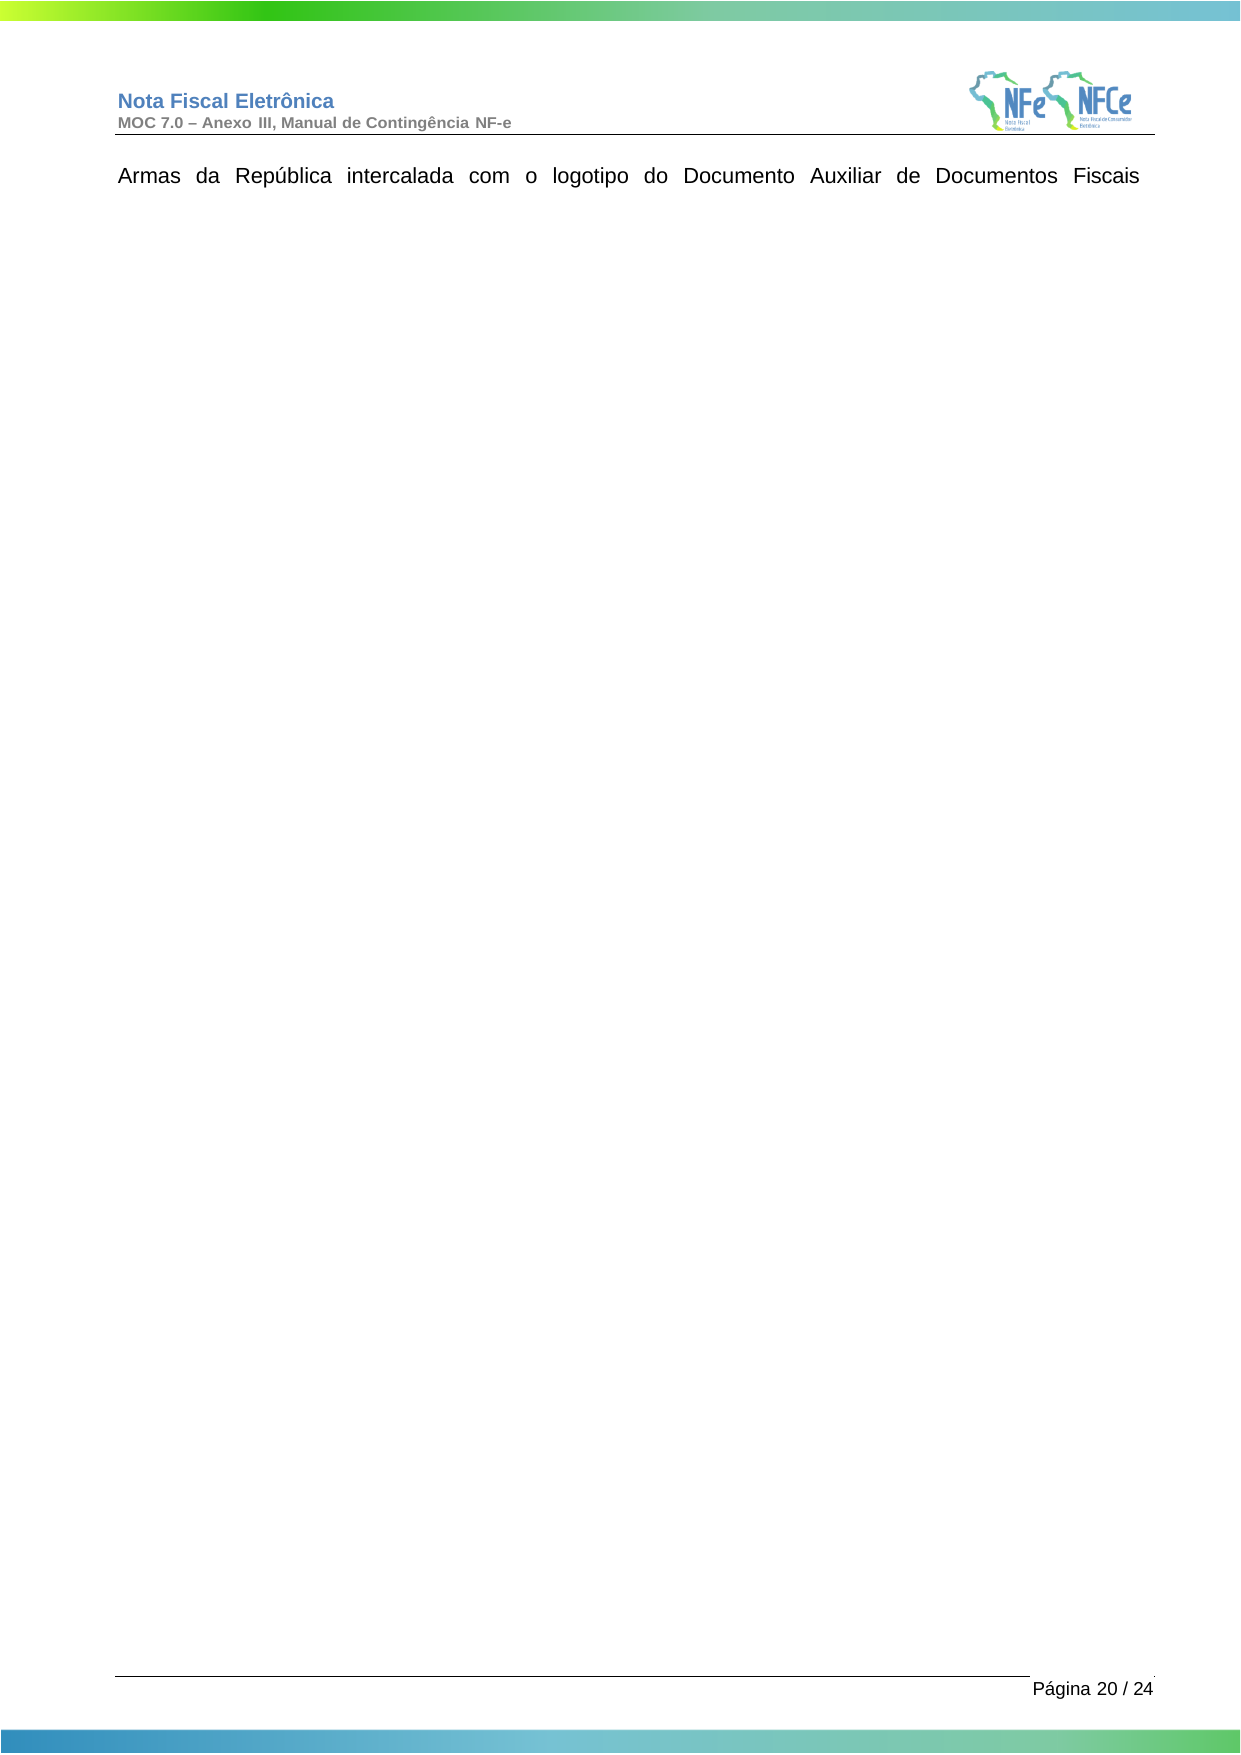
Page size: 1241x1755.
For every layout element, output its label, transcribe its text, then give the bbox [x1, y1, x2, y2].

text Armas da República intercalada com o logotipo do Documento Auxiliar de Documentos Fiscais [118, 163, 1153, 188]
